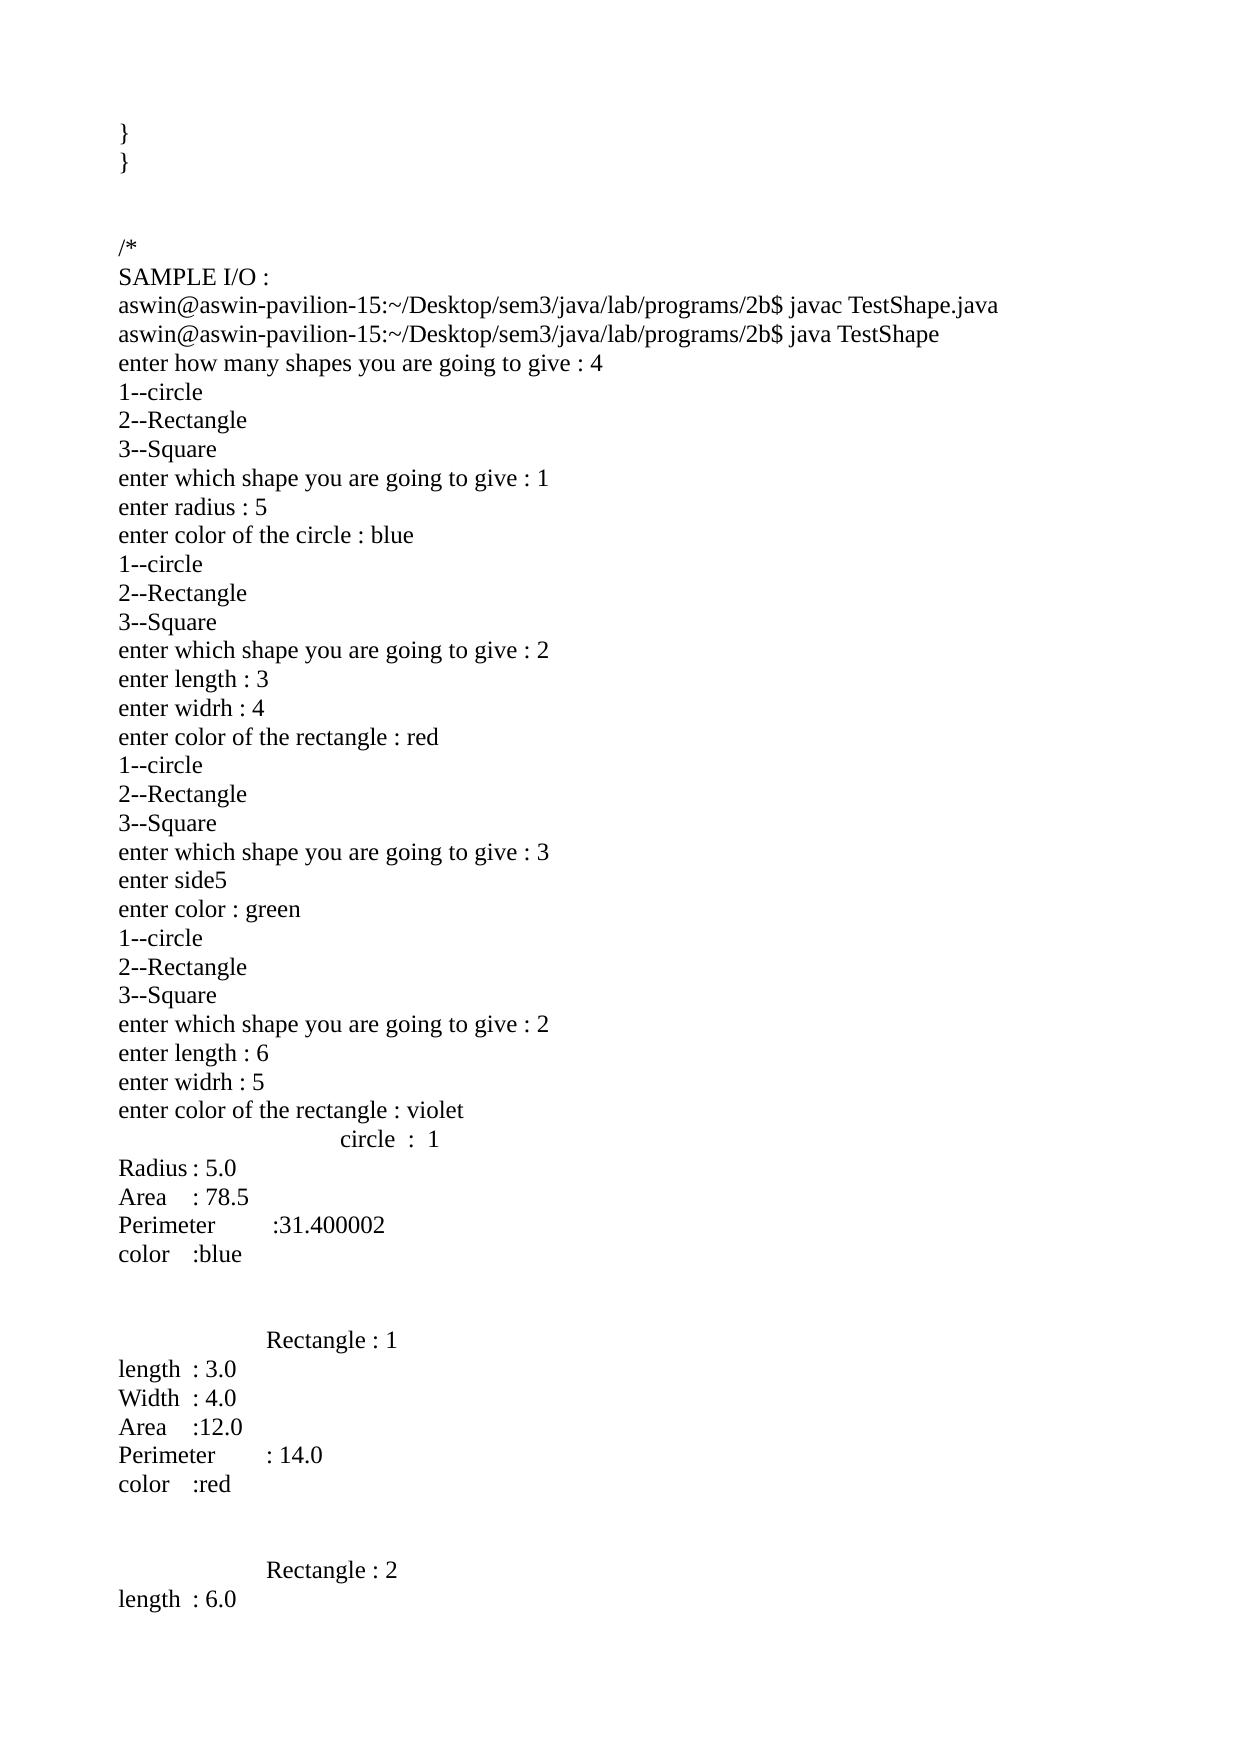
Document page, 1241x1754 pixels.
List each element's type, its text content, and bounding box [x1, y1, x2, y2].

text 3--Square [118, 981, 1122, 1009]
text enter length : 3 [118, 664, 1122, 693]
text 1--circle [118, 549, 1122, 578]
text enter which shape you are going to give : 2 [118, 1009, 1122, 1038]
text 1--circle [118, 923, 1122, 952]
text 1--circle [118, 377, 1122, 406]
text circle : 1 [118, 1124, 1122, 1153]
text Perimeter :31.400002 [118, 1211, 1122, 1239]
text enter widrh : 4 [118, 693, 1122, 722]
text 2--Rectangle [118, 406, 1122, 434]
text SAMPLE I/O : [118, 262, 1122, 291]
text enter which shape you are going to give : 2 [118, 636, 1122, 664]
text length : 6.0 [118, 1584, 1122, 1613]
text enter which shape you are going to give : 1 [118, 463, 1122, 492]
text } [118, 147, 1122, 176]
text Area : 78.5 [118, 1182, 1122, 1211]
text enter color : green [118, 894, 1122, 923]
text 1--circle [118, 751, 1122, 779]
text enter length : 6 [118, 1038, 1122, 1067]
text 2--Rectangle [118, 779, 1122, 808]
text /* [118, 233, 1122, 262]
text enter side5 [118, 866, 1122, 894]
text 3--Square [118, 607, 1122, 636]
text 3--Square [118, 434, 1122, 463]
text aswin@aswin-pavilion-15:~/Desktop/sem3/java/lab/programs/2b$ java TestShape [118, 319, 1122, 348]
text Perimeter : 14.0 [118, 1441, 1122, 1469]
text length : 3.0 [118, 1354, 1122, 1383]
text enter radius : 5 [118, 492, 1122, 521]
text Rectangle : 2 [118, 1556, 1122, 1584]
text enter widrh : 5 [118, 1067, 1122, 1096]
text Width : 4.0 [118, 1383, 1122, 1412]
text enter color of the rectangle : red [118, 722, 1122, 751]
text enter color of the circle : blue [118, 521, 1122, 549]
text color :blue [118, 1239, 1122, 1268]
text aswin@aswin-pavilion-15:~/Desktop/sem3/java/lab/programs/2b$ javac TestShape.java [118, 291, 1122, 319]
text Area :12.0 [118, 1412, 1122, 1441]
text 2--Rectangle [118, 952, 1122, 981]
text 3--Square [118, 808, 1122, 837]
text Radius : 5.0 [118, 1153, 1122, 1182]
text enter how many shapes you are going to give : 4 [118, 348, 1122, 377]
text 2--Rectangle [118, 578, 1122, 607]
text } [118, 118, 1122, 147]
text enter color of the rectangle : violet [118, 1096, 1122, 1124]
text color :red [118, 1469, 1122, 1498]
text enter which shape you are going to give : 3 [118, 837, 1122, 866]
text Rectangle : 1 [118, 1326, 1122, 1354]
